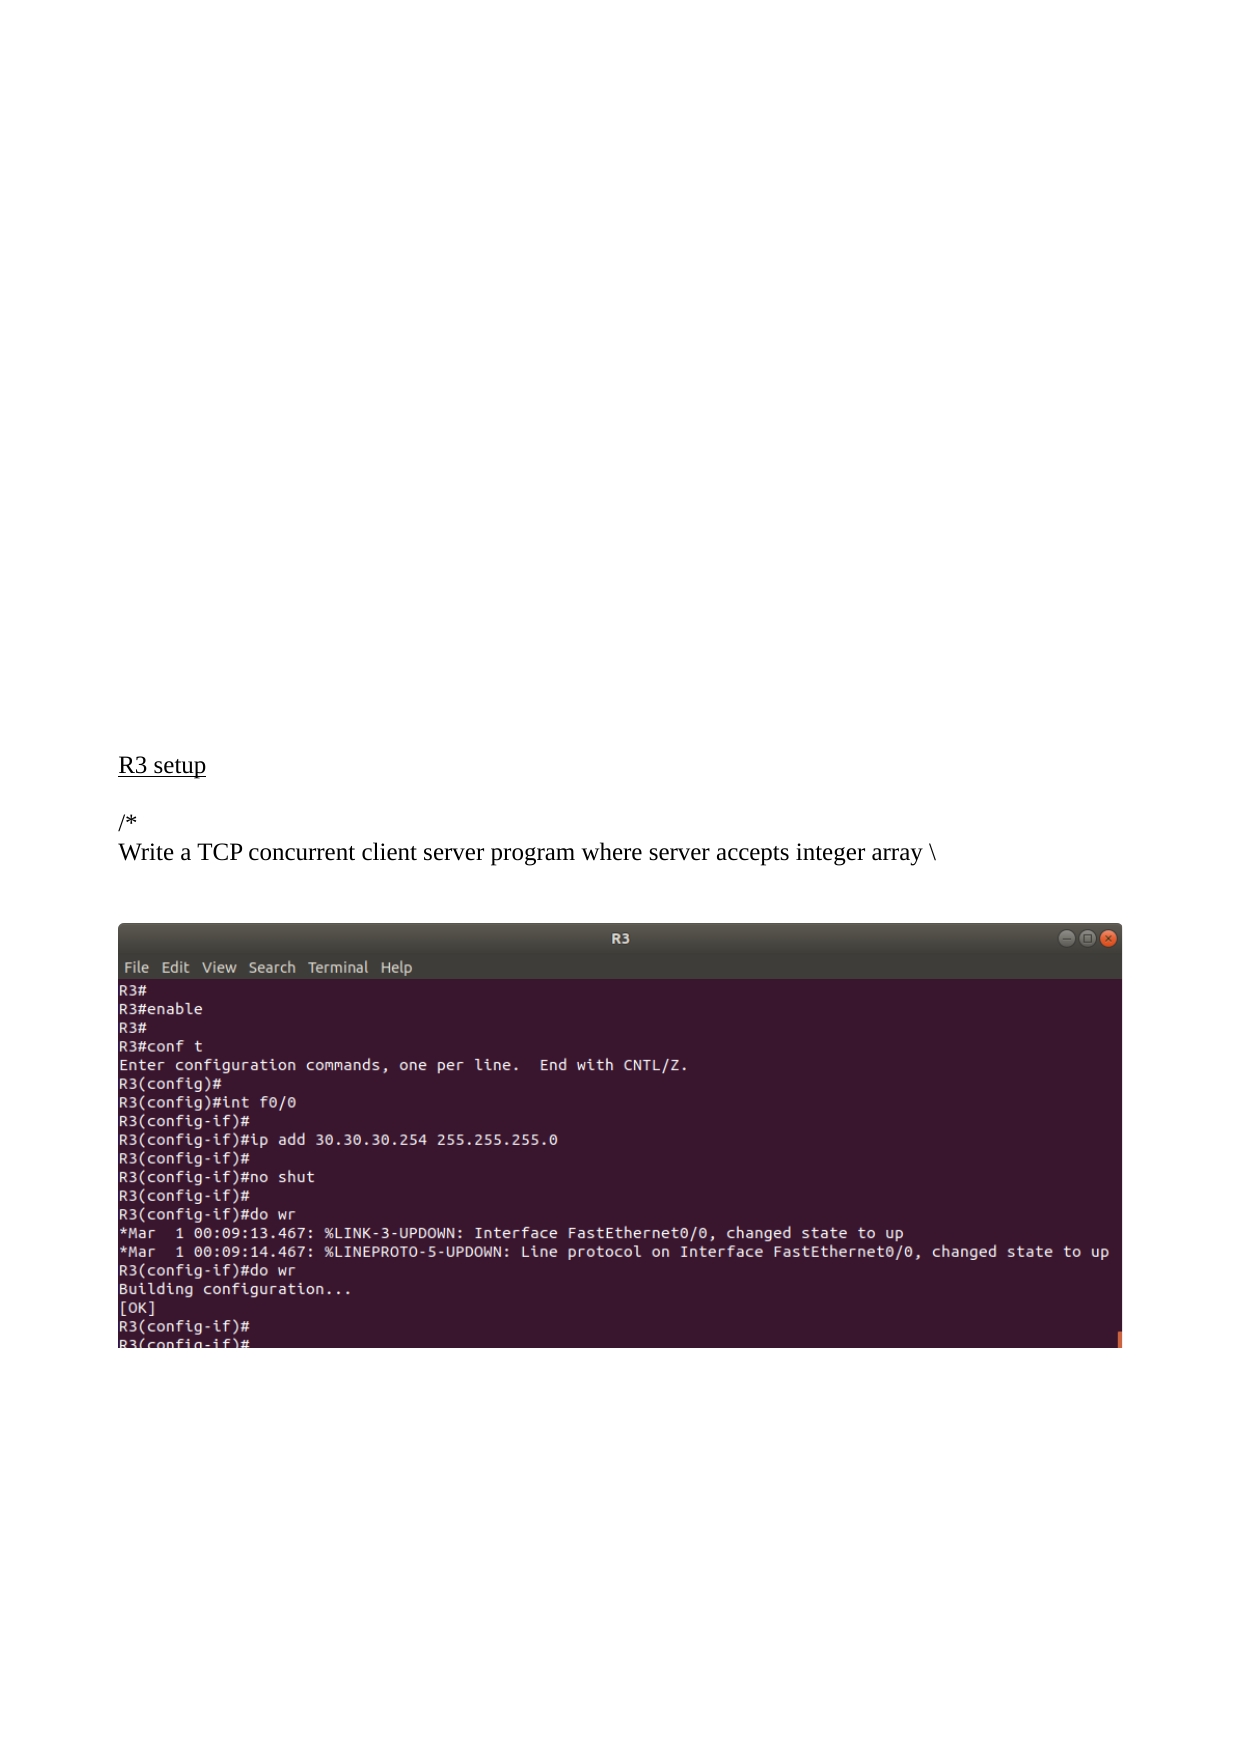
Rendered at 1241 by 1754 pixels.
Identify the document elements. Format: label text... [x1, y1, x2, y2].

picture [118, 923, 1123, 1348]
text R3 setup [118, 751, 1122, 779]
text /* [118, 808, 1122, 837]
text Write a TCP concurrent client server program where server accepts integer array \ [118, 837, 1122, 866]
